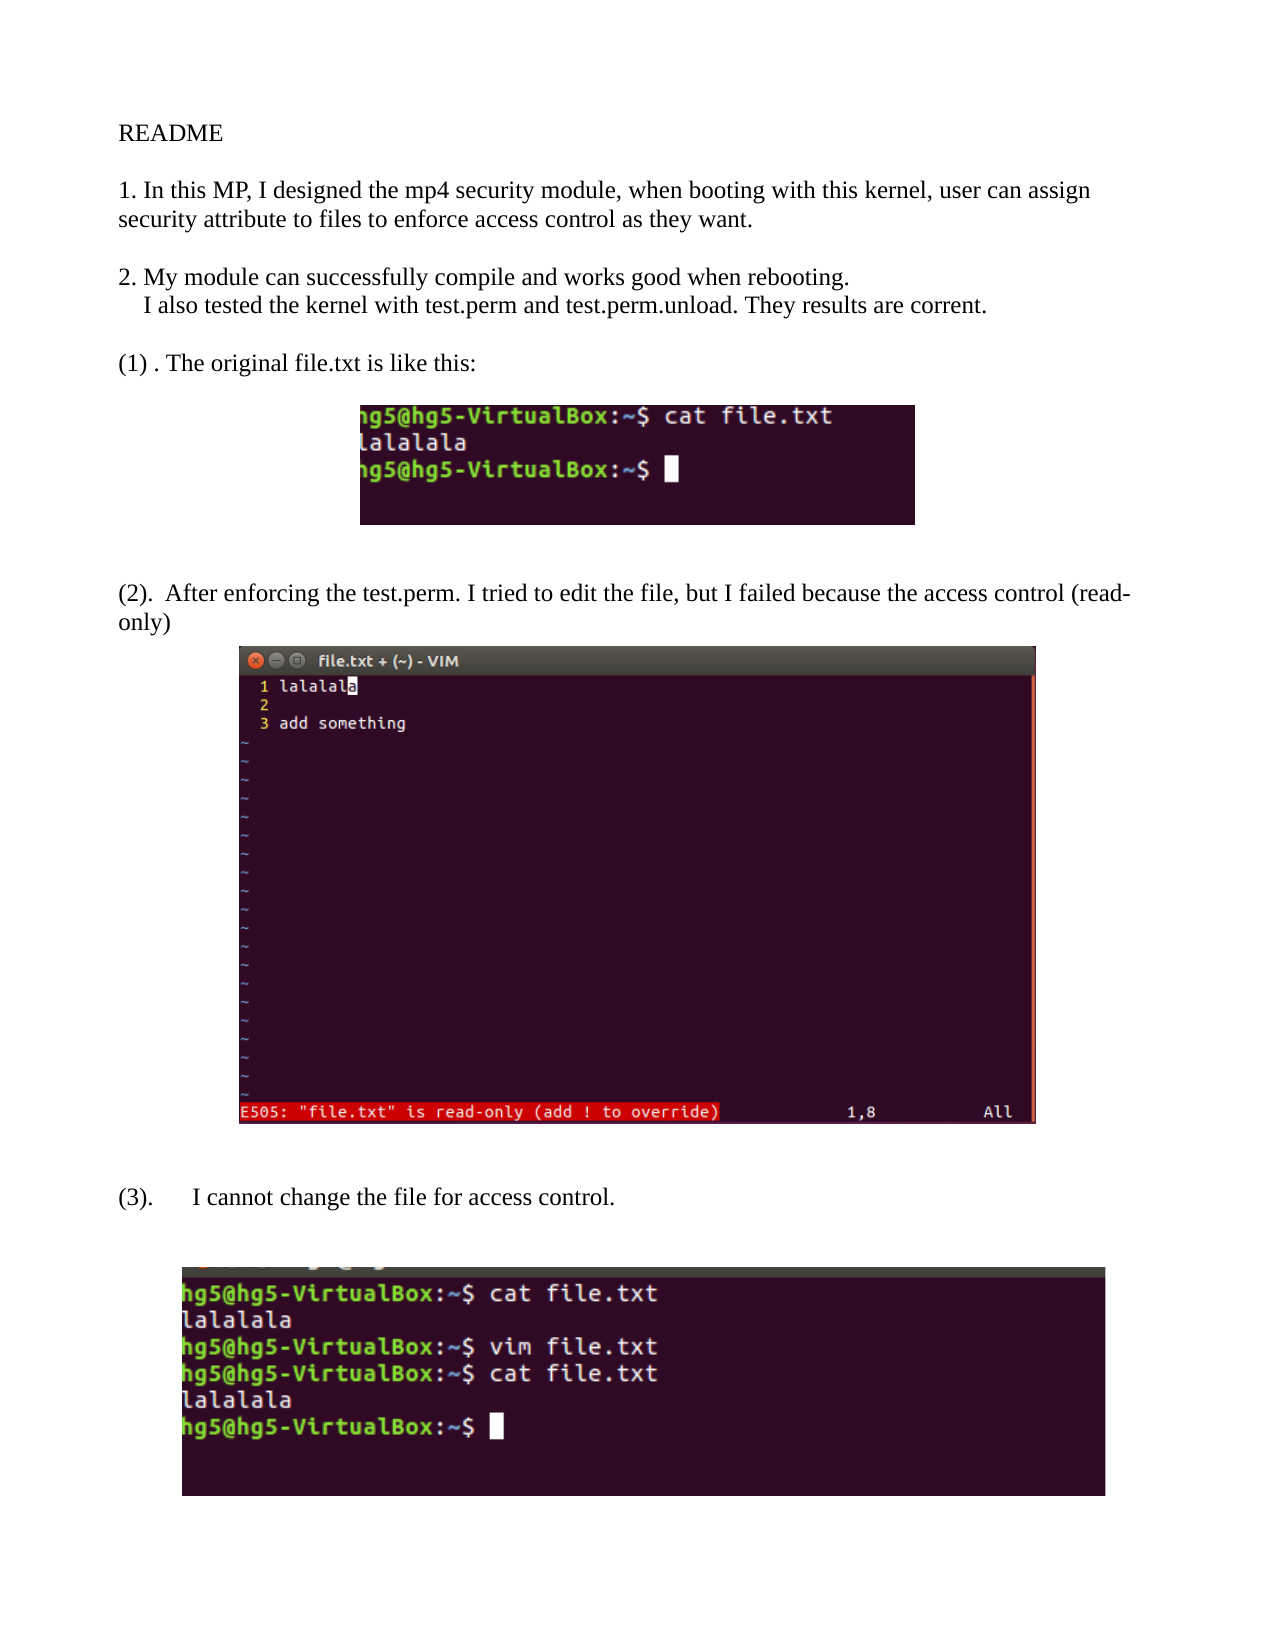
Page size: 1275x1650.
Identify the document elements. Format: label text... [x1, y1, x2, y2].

picture [360, 405, 915, 525]
text (2). After enforcing the test.perm. I tried to edit the file, but I failed because the access control (read-only) [118, 578, 1157, 636]
text (3). I cannot change the file for access control. [118, 1182, 1157, 1211]
text I also tested the kernel with test.perm and test.perm.unload. They results are corrent. [118, 291, 1157, 319]
picture [182, 1267, 1106, 1496]
text (1) . The original file.txt is like this: [118, 348, 1157, 377]
picture [239, 646, 1036, 1124]
text 1. In this MP, I designed the mp4 security module, when booting with this kernel, user can assign security attribute to files to enforce access control as they want. [118, 176, 1157, 233]
text 2. My module can successfully compile and works good when rebooting. [118, 262, 1157, 291]
text README [118, 118, 1157, 147]
